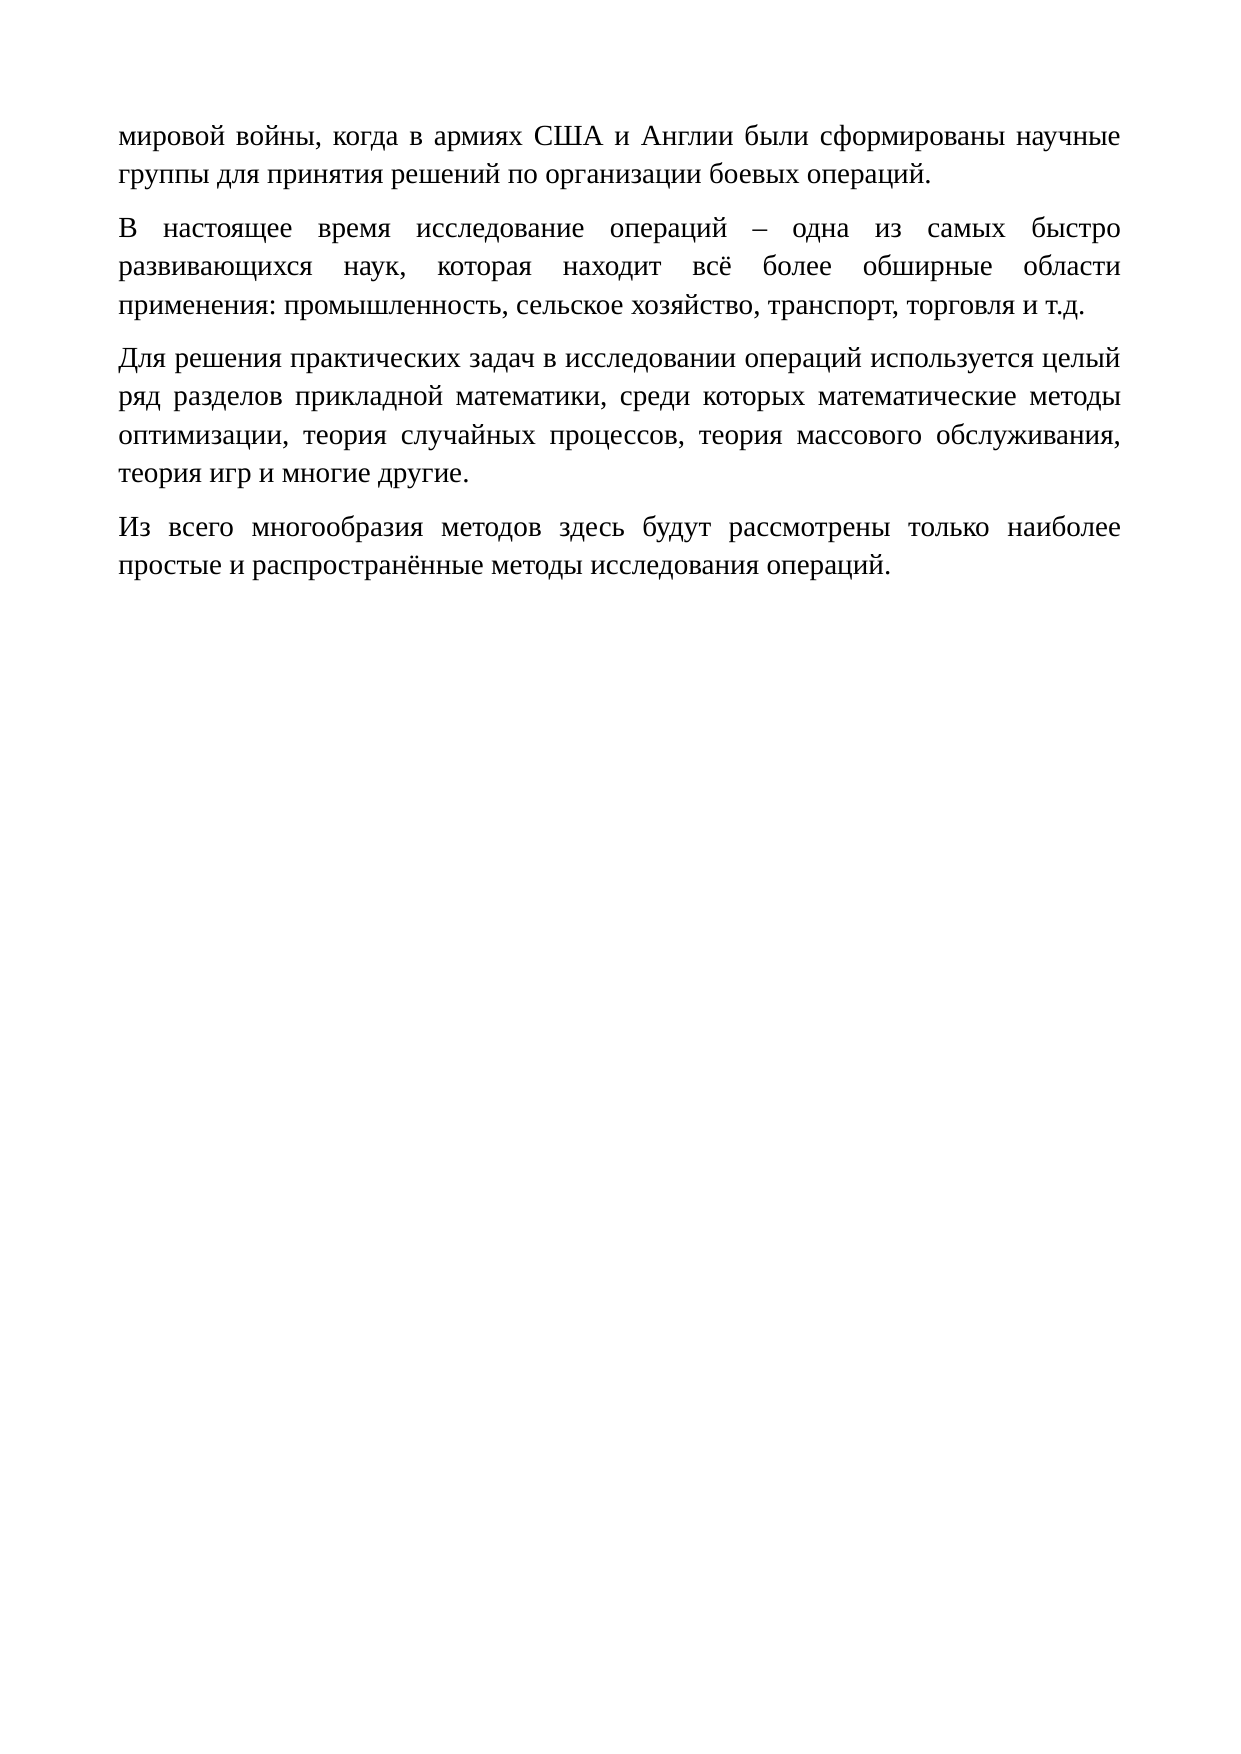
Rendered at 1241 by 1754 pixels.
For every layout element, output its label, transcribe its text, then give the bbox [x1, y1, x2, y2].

text Из всего многообразия методов здесь будут рассмотрены только наиболее простые и распространённые методы исследования операций. [118, 509, 1122, 581]
text В настоящее время исследование операций – одна из самых быстро развивающихся наук, которая находит всё более обширные области применения: промышленность, сельское хозяйство, транспорт, торговля и т.д. [118, 210, 1122, 320]
text Для решения практических задач в исследовании операций используется целый ряд разделов прикладной математики, среди которых математические методы оптимизации, теория случайных процессов, теория массового обслуживания, теория игр и многие другие. [118, 340, 1122, 489]
text мировой войны, когда в армиях США и Англии были сформированы научные группы для принятия решений по организации боевых операций. [118, 118, 1122, 190]
